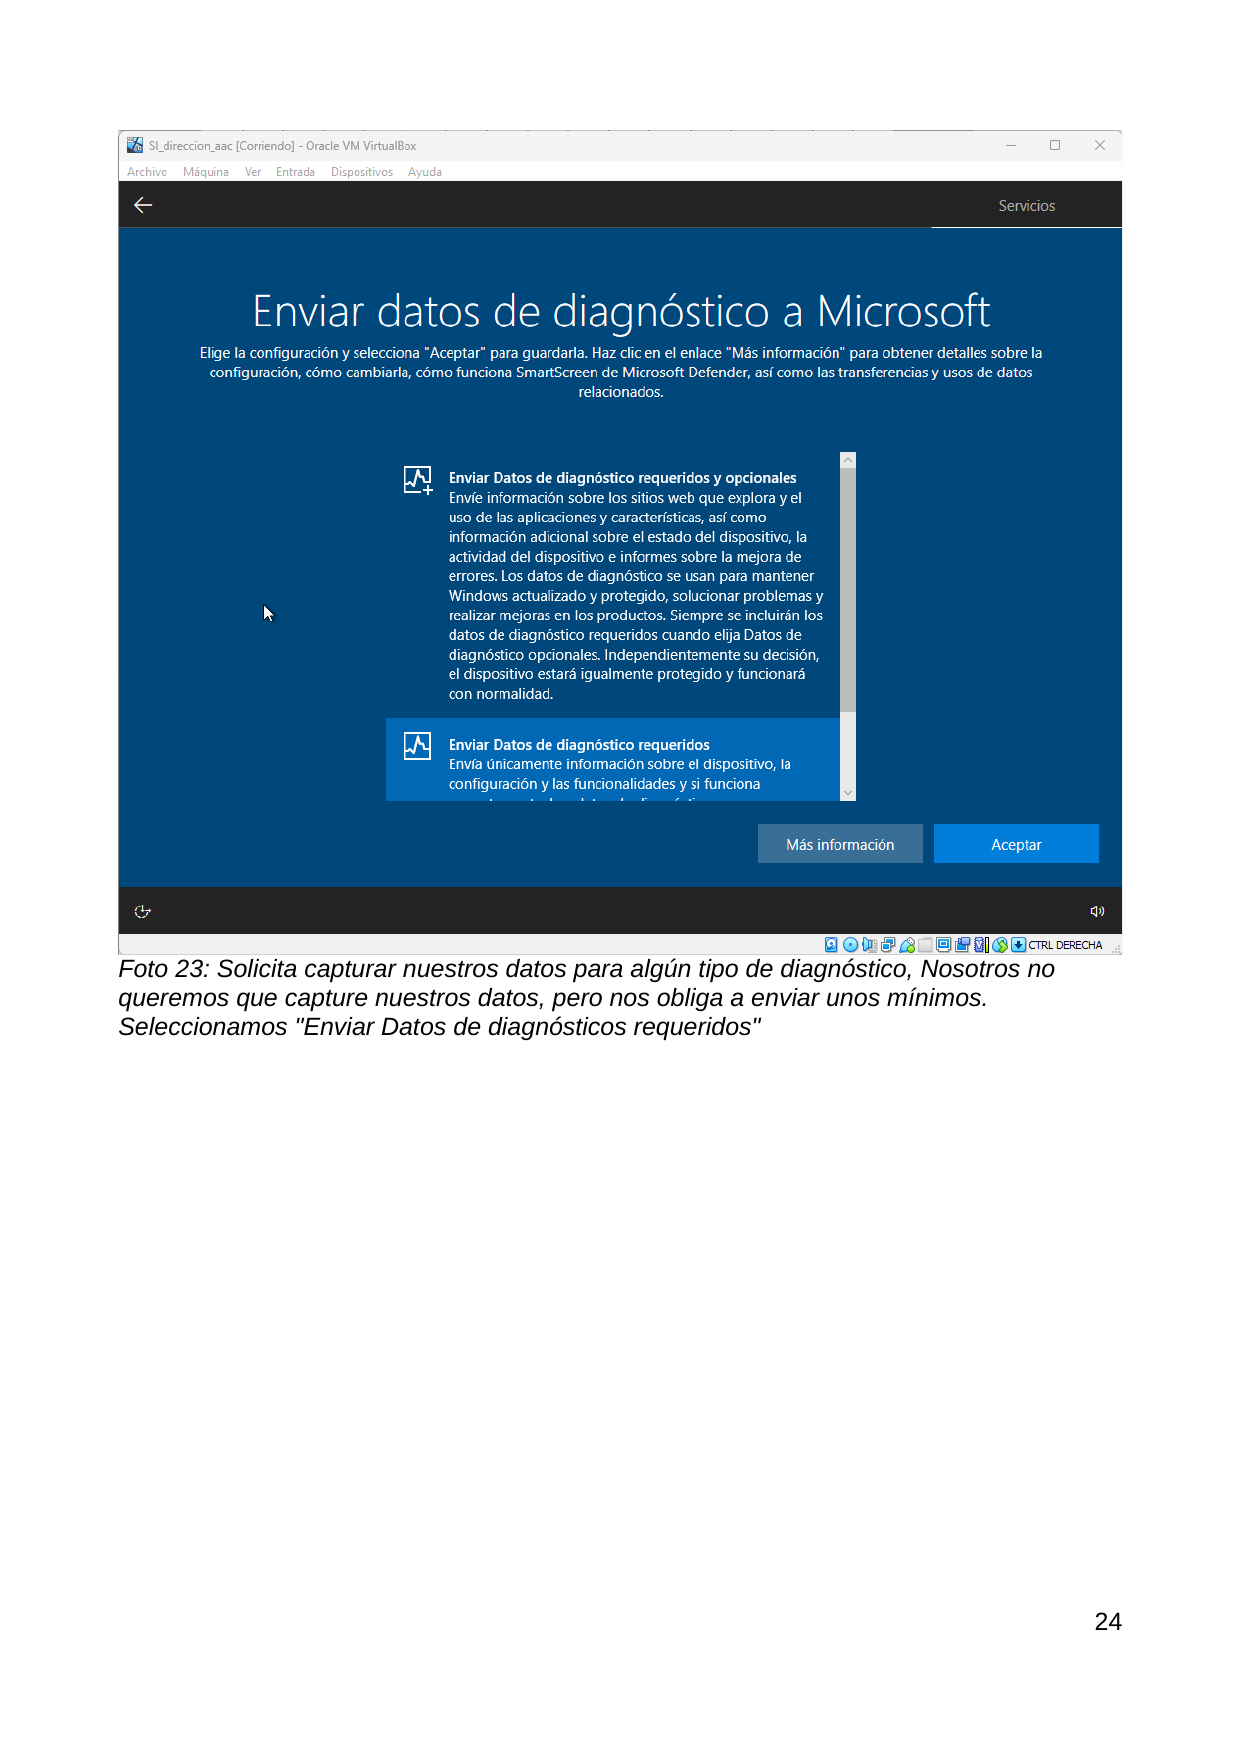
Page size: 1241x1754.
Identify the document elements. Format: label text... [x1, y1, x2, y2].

picture [118, 130, 1123, 955]
text Foto 23: Solicita capturar nuestros datos para algún tipo de diagnóstico, Nosotros no queremos que capture nuestros datos, pero nos obliga a enviar unos mínimos. Seleccionamos "Enviar Datos de diagnósticos requeridos" [118, 955, 1122, 1041]
